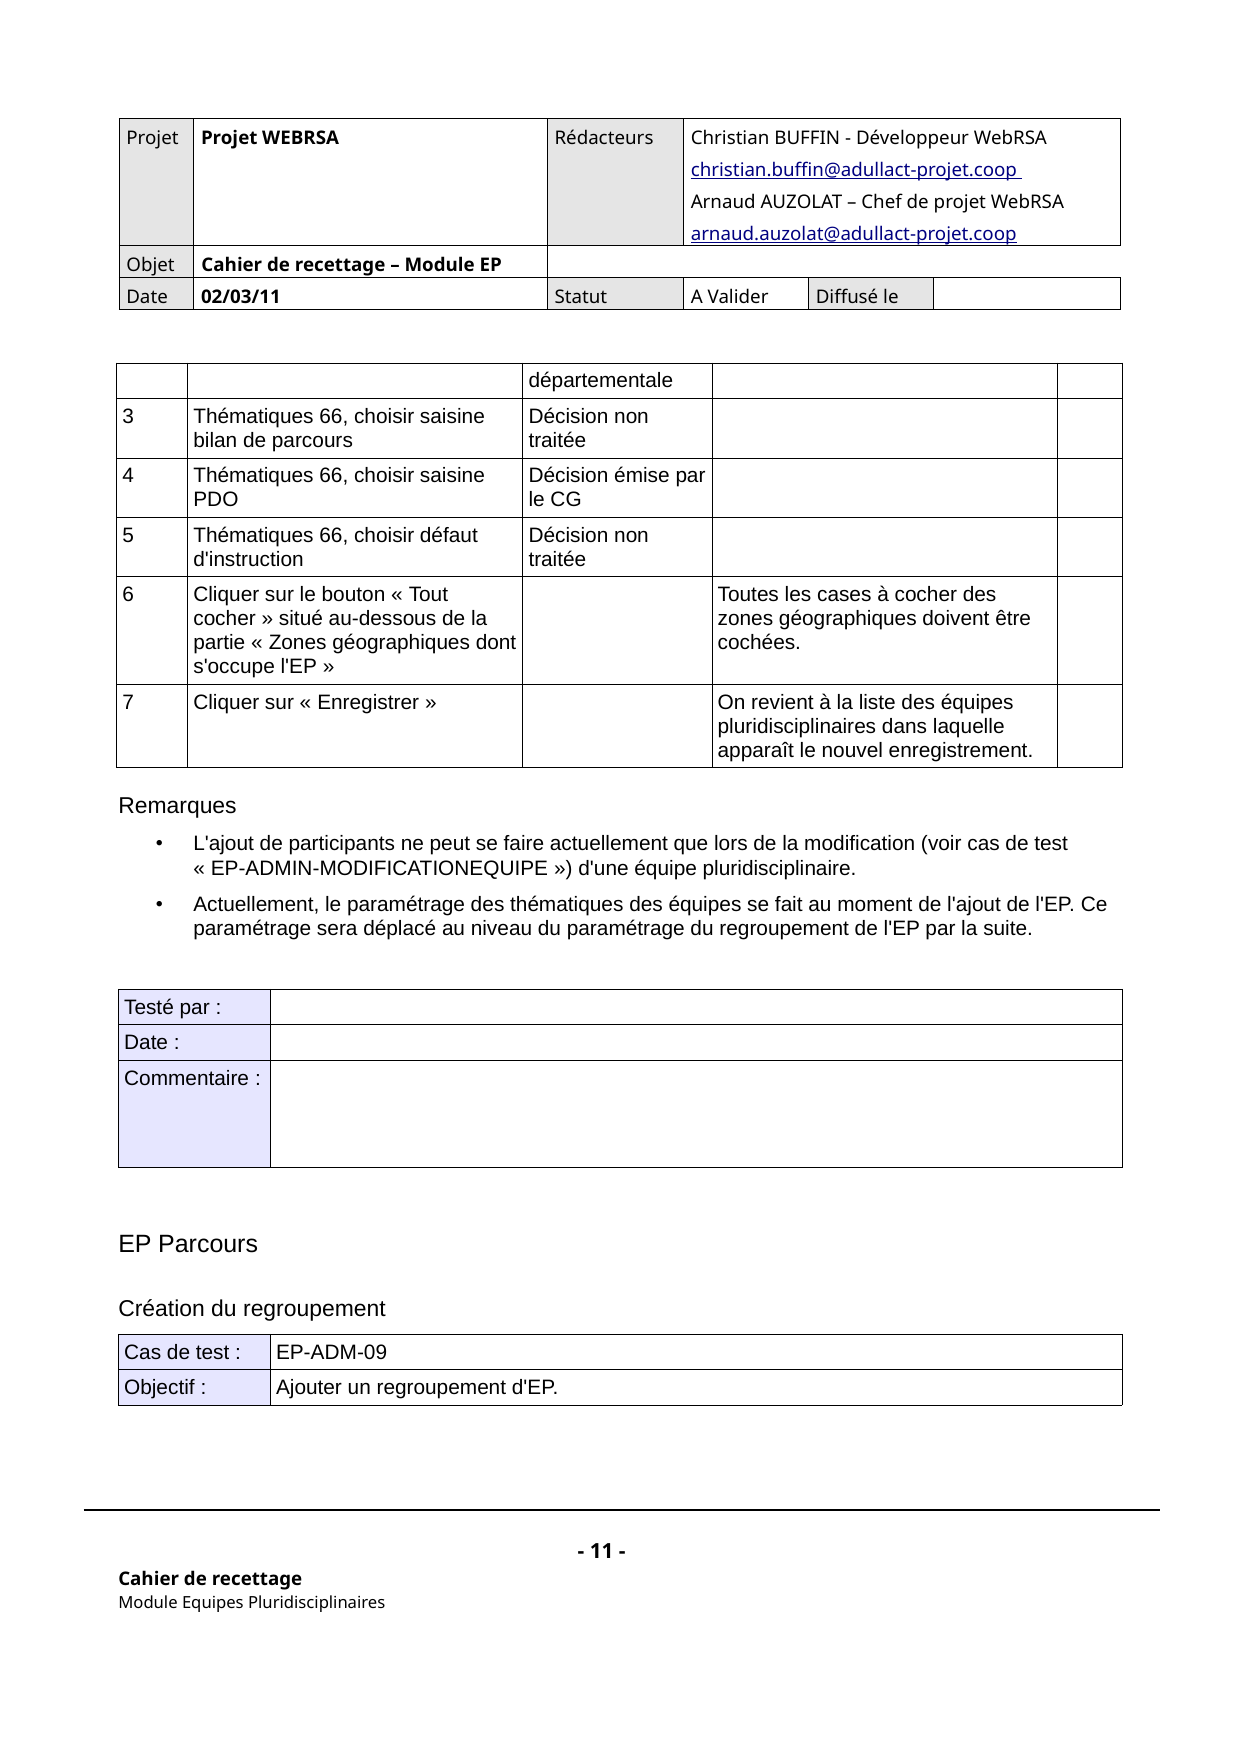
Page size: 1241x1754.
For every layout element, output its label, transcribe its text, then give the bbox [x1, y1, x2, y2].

table_cell On revient à la liste des équipes pluridisciplinaires dans laquelle apparaît le nouvel enregistrement. [713, 685, 1057, 767]
table_cell Thématiques 66, choisir saisine bilan de parcours [188, 399, 522, 457]
subtitle EP Parcours [118, 1229, 1122, 1257]
table_cell Thématiques 66, choisir saisine PDO [188, 459, 522, 517]
table_cell Ajouter un regroupement d'EP. [271, 1370, 1122, 1405]
table_cell [713, 518, 1057, 576]
table_cell Décision non traitée [523, 518, 712, 576]
table_cell [271, 1061, 1122, 1167]
table_cell [1058, 364, 1122, 398]
list Actuellement, le paramétrage des thématiques des équipes se fait au moment de l'ajout de l'EP. Ce paramétrage sera déplacé au niveau du paramétrage du regroupement de l'EP par la suite. [156, 892, 1122, 940]
table_header EP-ADM-09 [271, 1335, 1122, 1369]
table_cell [713, 399, 1057, 457]
table_header Testé par : [119, 990, 270, 1024]
table_cell [1058, 518, 1122, 576]
table_cell Date : [119, 1025, 270, 1060]
table_cell [188, 364, 522, 398]
table_cell Thématiques 66, choisir défaut d'instruction [188, 518, 522, 576]
table_cell Décision non traitée [523, 399, 712, 457]
table_cell Décision émise par le CG [523, 459, 712, 517]
table_cell Commentaire : [119, 1061, 270, 1167]
table_cell [523, 685, 712, 767]
table_cell [713, 364, 1057, 398]
table_cell [1058, 399, 1122, 457]
subtitle Création du regroupement [118, 1295, 1122, 1321]
table_cell [1058, 685, 1122, 767]
table_header Cas de test : [119, 1335, 270, 1369]
table_cell Toutes les cases à cocher des zones géographiques doivent être cochées. [713, 577, 1057, 684]
table_cell 7 [117, 685, 187, 767]
table_cell [1058, 459, 1122, 517]
list L'ajout de participants ne peut se faire actuellement que lors de la modification (voir cas de test « EP-ADMIN-MODIFICATIONEQUIPE ») d'une équipe pluridisciplinaire. [156, 831, 1122, 879]
table_cell 6 [117, 577, 187, 684]
table_cell départementale [523, 364, 712, 398]
table_cell 4 [117, 459, 187, 517]
table_cell [713, 459, 1057, 517]
table_cell Cliquer sur le bouton « Tout cocher » situé au-dessous de la partie « Zones géographiques dont s'occupe l'EP » [188, 577, 522, 684]
table_cell 3 [117, 399, 187, 457]
table_cell Cliquer sur « Enregistrer » [188, 685, 522, 767]
table_cell [117, 364, 187, 398]
table_cell [523, 577, 712, 684]
table_cell [271, 1025, 1122, 1060]
table_cell Objectif : [119, 1370, 270, 1405]
table_cell [1058, 577, 1122, 684]
subtitle Remarques [118, 792, 1122, 819]
table_header [271, 990, 1122, 1024]
table_cell 5 [117, 518, 187, 576]
